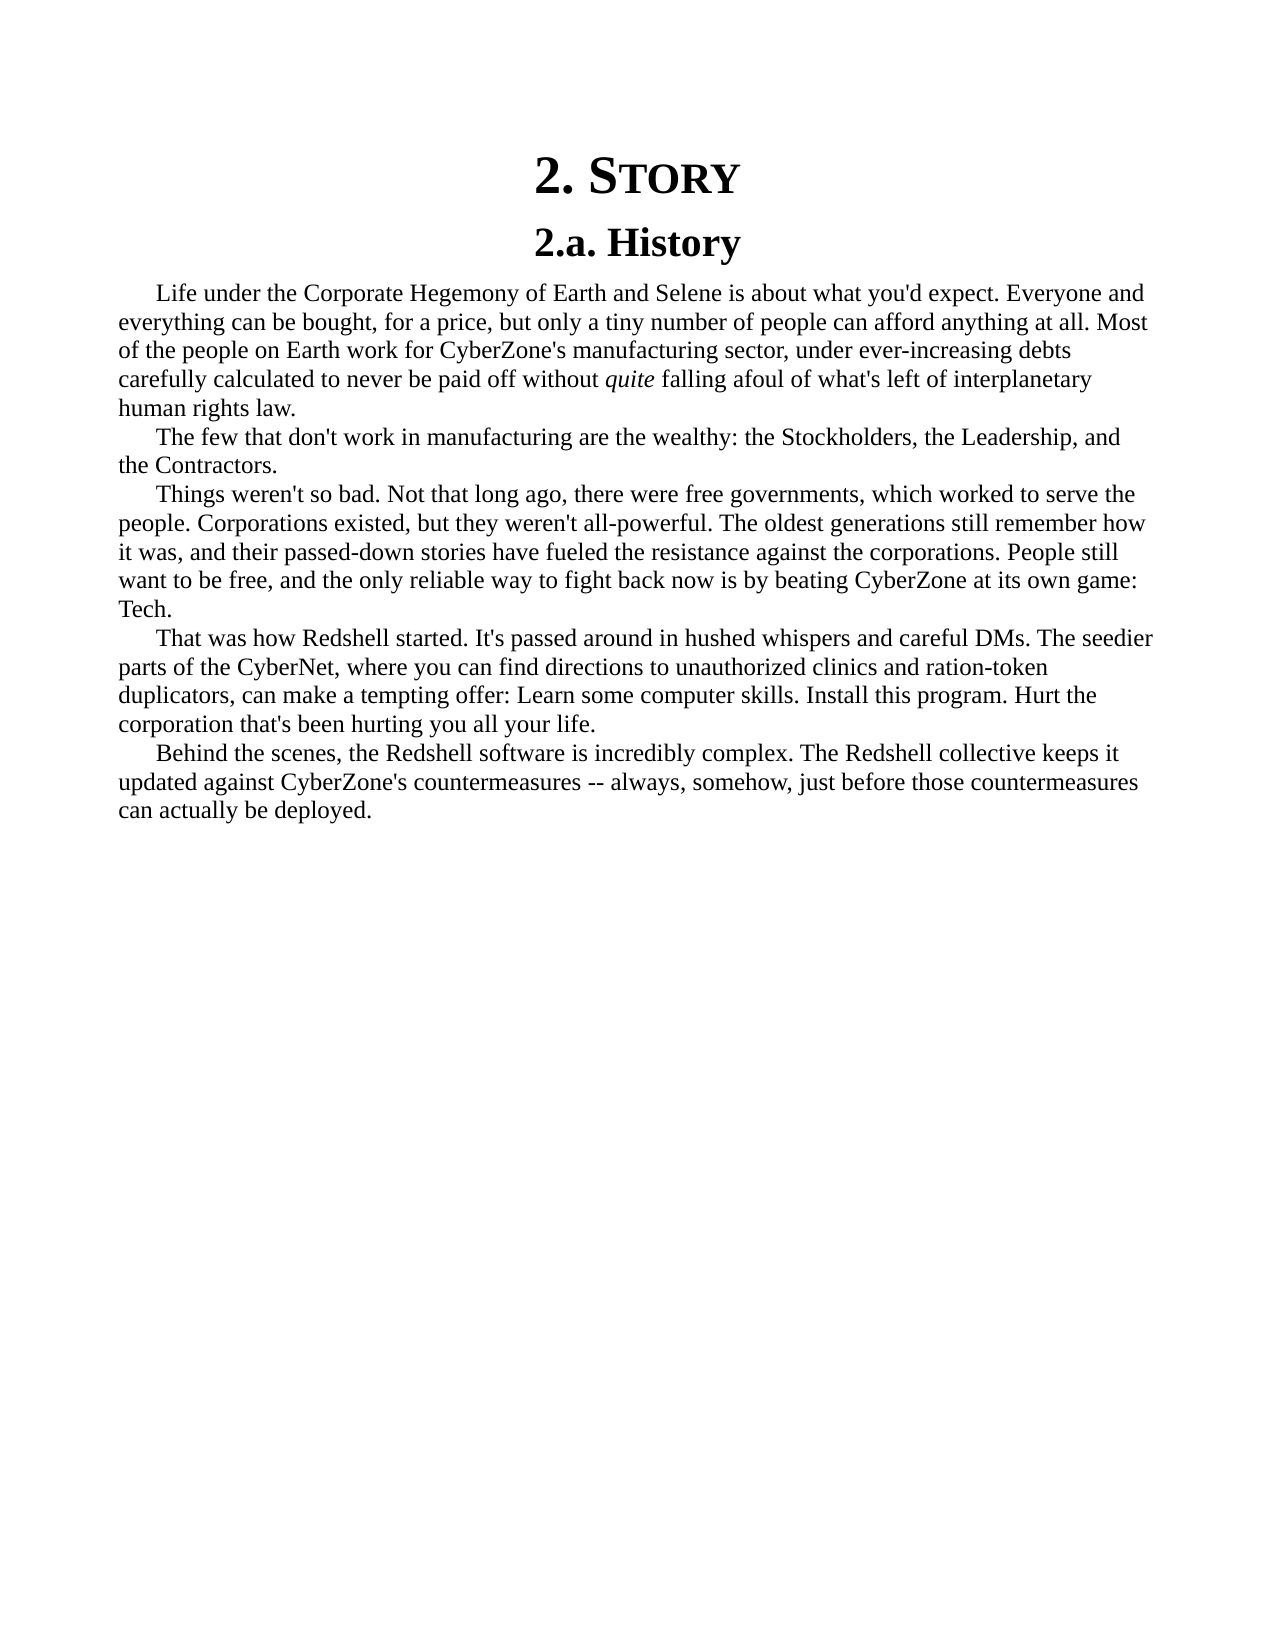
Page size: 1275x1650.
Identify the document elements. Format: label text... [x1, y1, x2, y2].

subtitle History [118, 218, 1157, 266]
text Things weren't so bad. Not that long ago, there were free governments, which worked to serve the people. Corporations existed, but they weren't all-powerful. The oldest generations still remember how it was, and their passed-down stories have fueled the resistance against the corporations. People still want to be free, and the only reliable way to fight back now is by beating CyberZone at its own game: Tech. [118, 479, 1157, 623]
text That was how Redshell started. It's passed around in hushed whispers and careful DMs. The seedier parts of the CyberNet, where you can find directions to unauthorized clinics and ration-token duplicators, can make a tempting offer: Learn some computer skills. Install this program. Hurt the corporation that's been hurting you all your life. [118, 623, 1157, 738]
text Behind the scenes, the Redshell software is incredibly complex. The Redshell collective keeps it updated against CyberZone's countermeasures -- always, somehow, just before those countermeasures can actually be deployed. [118, 738, 1157, 824]
subtitle Story [118, 143, 1157, 205]
text The few that don't work in manufacturing are the wealthy: the Stockholders, the Leadership, and the Contractors. [118, 422, 1157, 479]
text Life under the Corporate Hegemony of Earth and Selene is about what you'd expect. Everyone and everything can be bought, for a price, but only a tiny number of people can afford anything at all. Most of the people on Earth work for CyberZone's manufacturing sector, under ever-increasing debts carefully calculated to never be paid off without quite falling afoul of what's left of interplanetary human rights law. [118, 278, 1157, 422]
